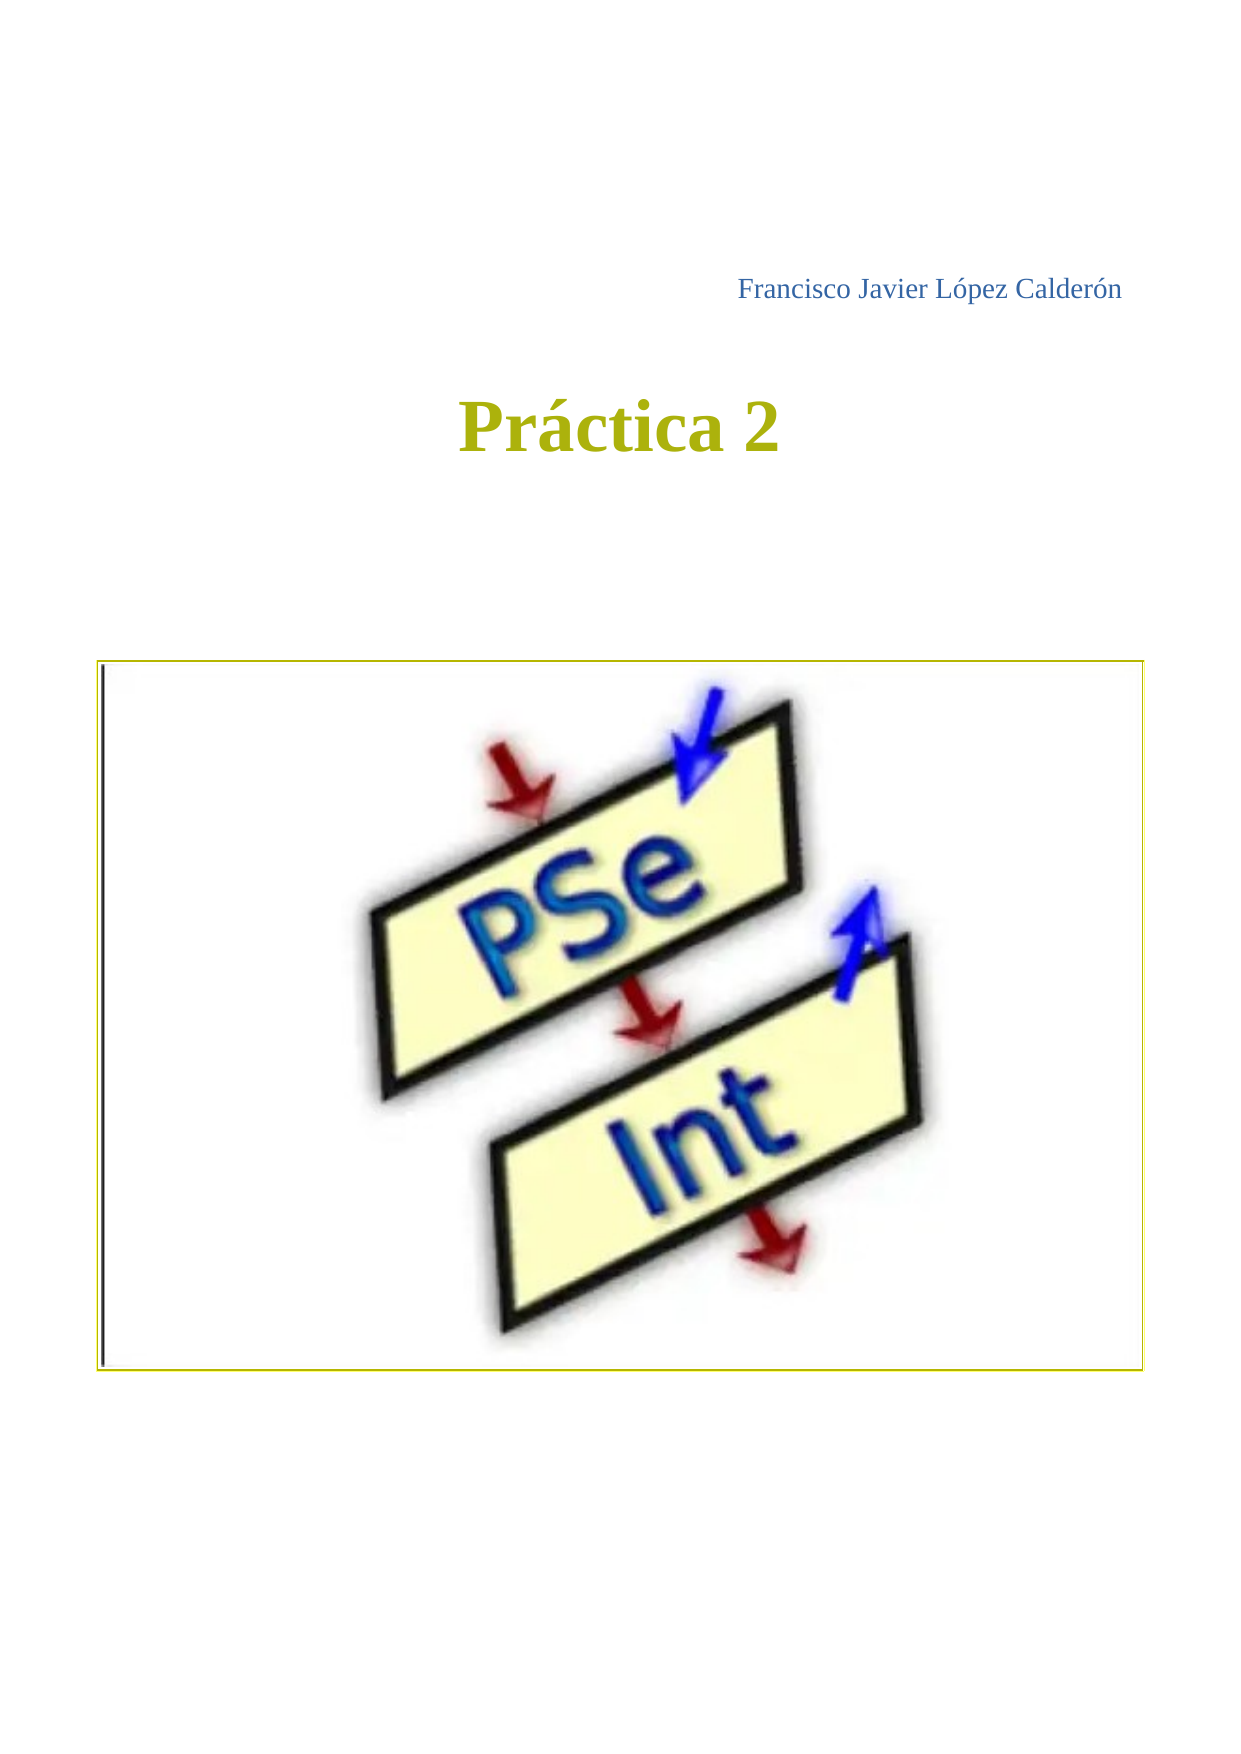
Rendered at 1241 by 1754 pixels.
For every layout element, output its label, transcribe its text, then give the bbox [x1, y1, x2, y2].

text Francisco Javier López Calderón [118, 271, 1122, 305]
text Práctica 2 [118, 382, 1122, 468]
picture [101, 664, 1140, 1367]
